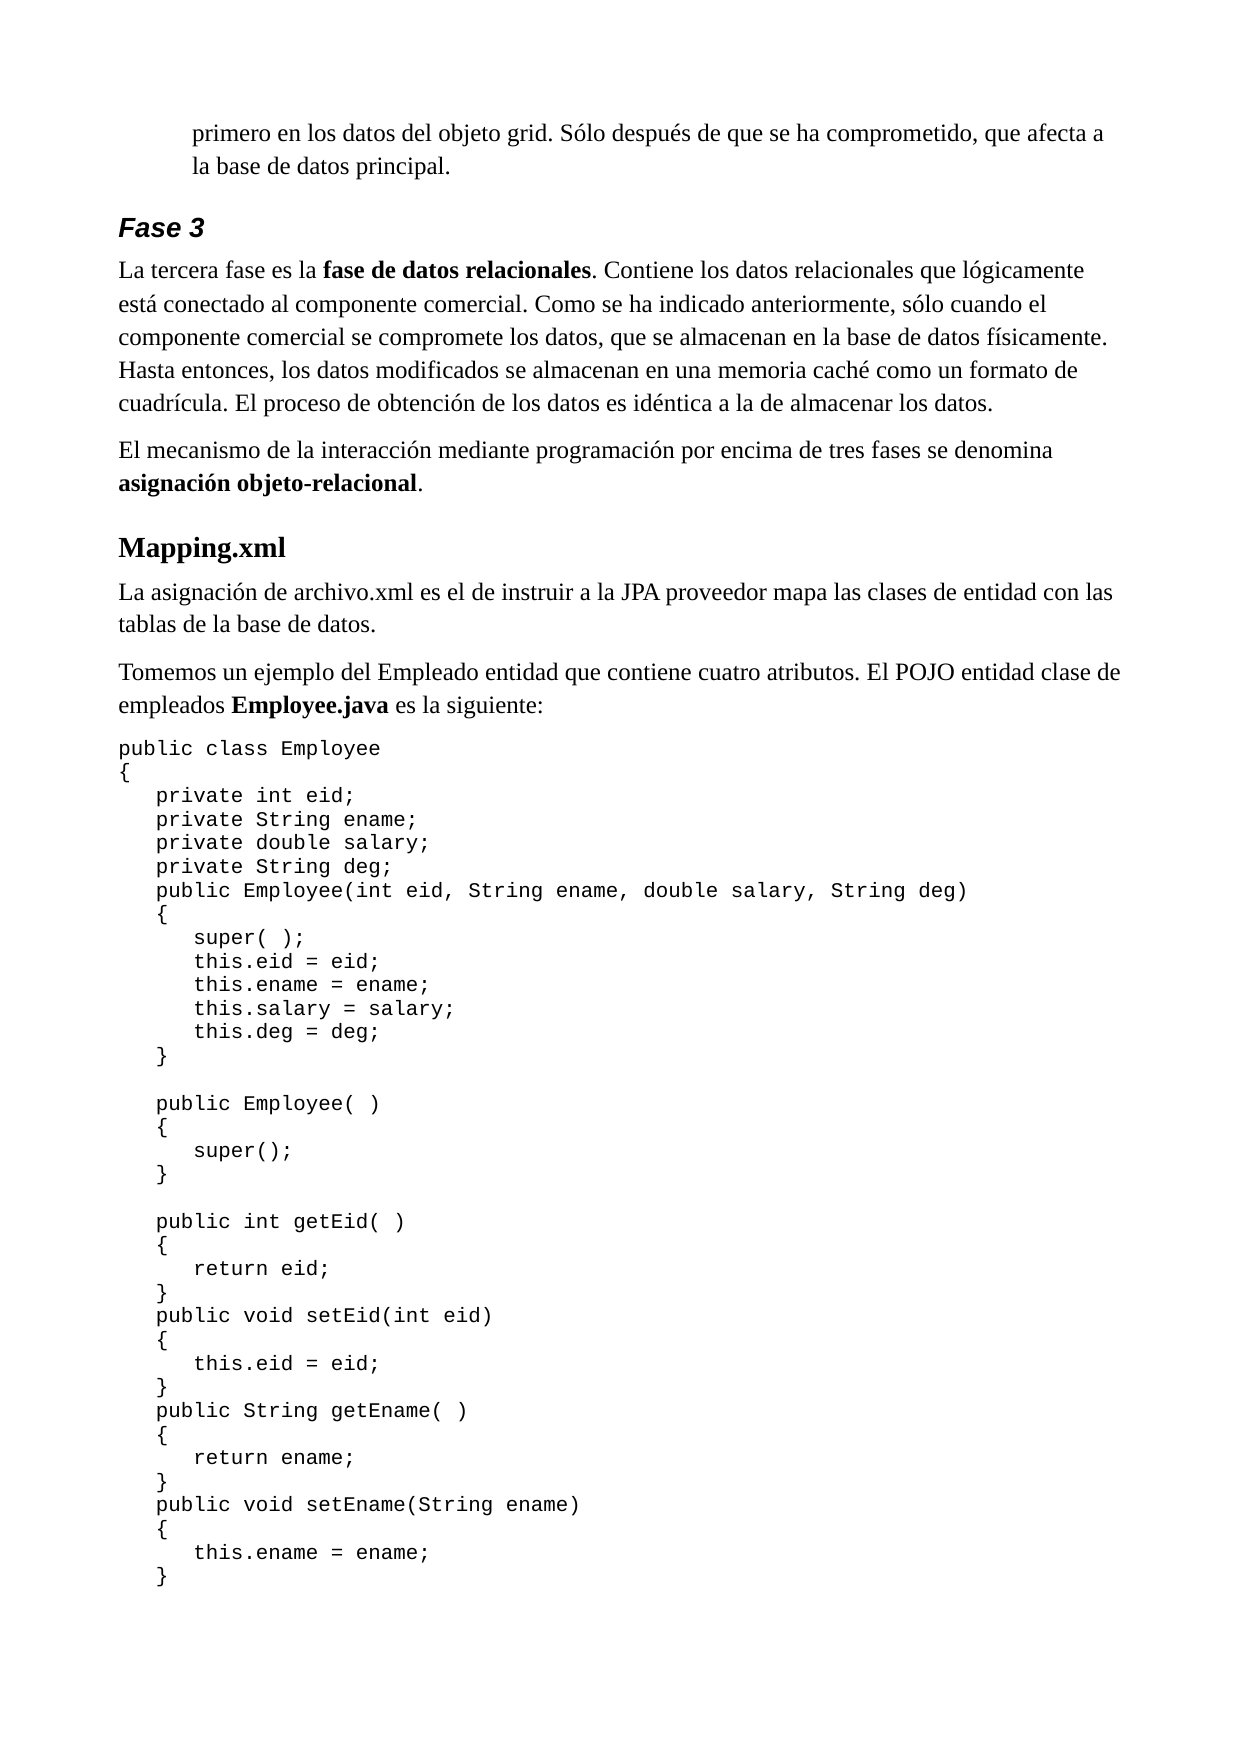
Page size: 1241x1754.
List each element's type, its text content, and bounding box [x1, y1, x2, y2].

text this.ename = ename; [118, 974, 1122, 998]
text return ename; [118, 1447, 1122, 1471]
text } [118, 1282, 1122, 1305]
text public void setEid(int eid) [118, 1305, 1122, 1329]
text } [118, 1376, 1122, 1400]
text private String ename; [118, 809, 1122, 832]
text La tercera fase es la fase de datos relacionales. Contiene los datos relacionales que lógicamente está conectado al componente comercial. Como se ha indicado anteriormente, sólo cuando el componente comercial se compromete los datos, que se almacenan en la base de datos físicamente. Hasta entonces, los datos modificados se almacenan en una memoria caché como un formato de cuadrícula. El proceso de obtención de los datos es idéntica a la de almacenar los datos. [118, 256, 1122, 416]
text { [118, 1423, 1122, 1447]
text public String getEname( ) [118, 1400, 1122, 1423]
text super(); [118, 1140, 1122, 1163]
text { [118, 1116, 1122, 1140]
text this.eid = eid; [118, 1353, 1122, 1376]
text { [118, 903, 1122, 927]
text El mecanismo de la interacción mediante programación por encima de tres fases se denomina asignación objeto-relacional. [118, 435, 1122, 497]
text return eid; [118, 1258, 1122, 1282]
text public class Employee [118, 738, 1122, 761]
text public int getEid( ) [118, 1211, 1122, 1234]
text private String deg; [118, 856, 1122, 880]
text { [118, 1329, 1122, 1353]
text this.eid = eid; [118, 951, 1122, 974]
list primero en los datos del objeto grid. Sólo después de que se ha comprometido, que afecta a la base de datos principal. [162, 118, 1122, 180]
text } [118, 1163, 1122, 1187]
subtitle Fase 3 [118, 211, 1122, 243]
text private double salary; [118, 832, 1122, 856]
text super( ); [118, 927, 1122, 951]
text public Employee( ) [118, 1092, 1122, 1116]
text { [118, 1234, 1122, 1258]
text } [118, 1045, 1122, 1069]
text public void setEname(String ename) [118, 1494, 1122, 1518]
text { [118, 761, 1122, 785]
text { [118, 1518, 1122, 1542]
text Tomemos un ejemplo del Empleado entidad que contiene cuatro atributos. El POJO entidad clase de empleados Employee.java es la siguiente: [118, 657, 1122, 719]
text this.deg = deg; [118, 1022, 1122, 1045]
text private int eid; [118, 785, 1122, 809]
text public Employee(int eid, String ename, double salary, String deg) [118, 880, 1122, 903]
text this.ename = ename; [118, 1542, 1122, 1565]
text La asignación de archivo.xml es el de instruir a la JPA proveedor mapa las clases de entidad con las tablas de la base de datos. [118, 577, 1122, 638]
text this.salary = salary; [118, 998, 1122, 1022]
subtitle Mapping.xml [118, 531, 1122, 564]
text } [118, 1565, 1122, 1589]
text } [118, 1471, 1122, 1494]
